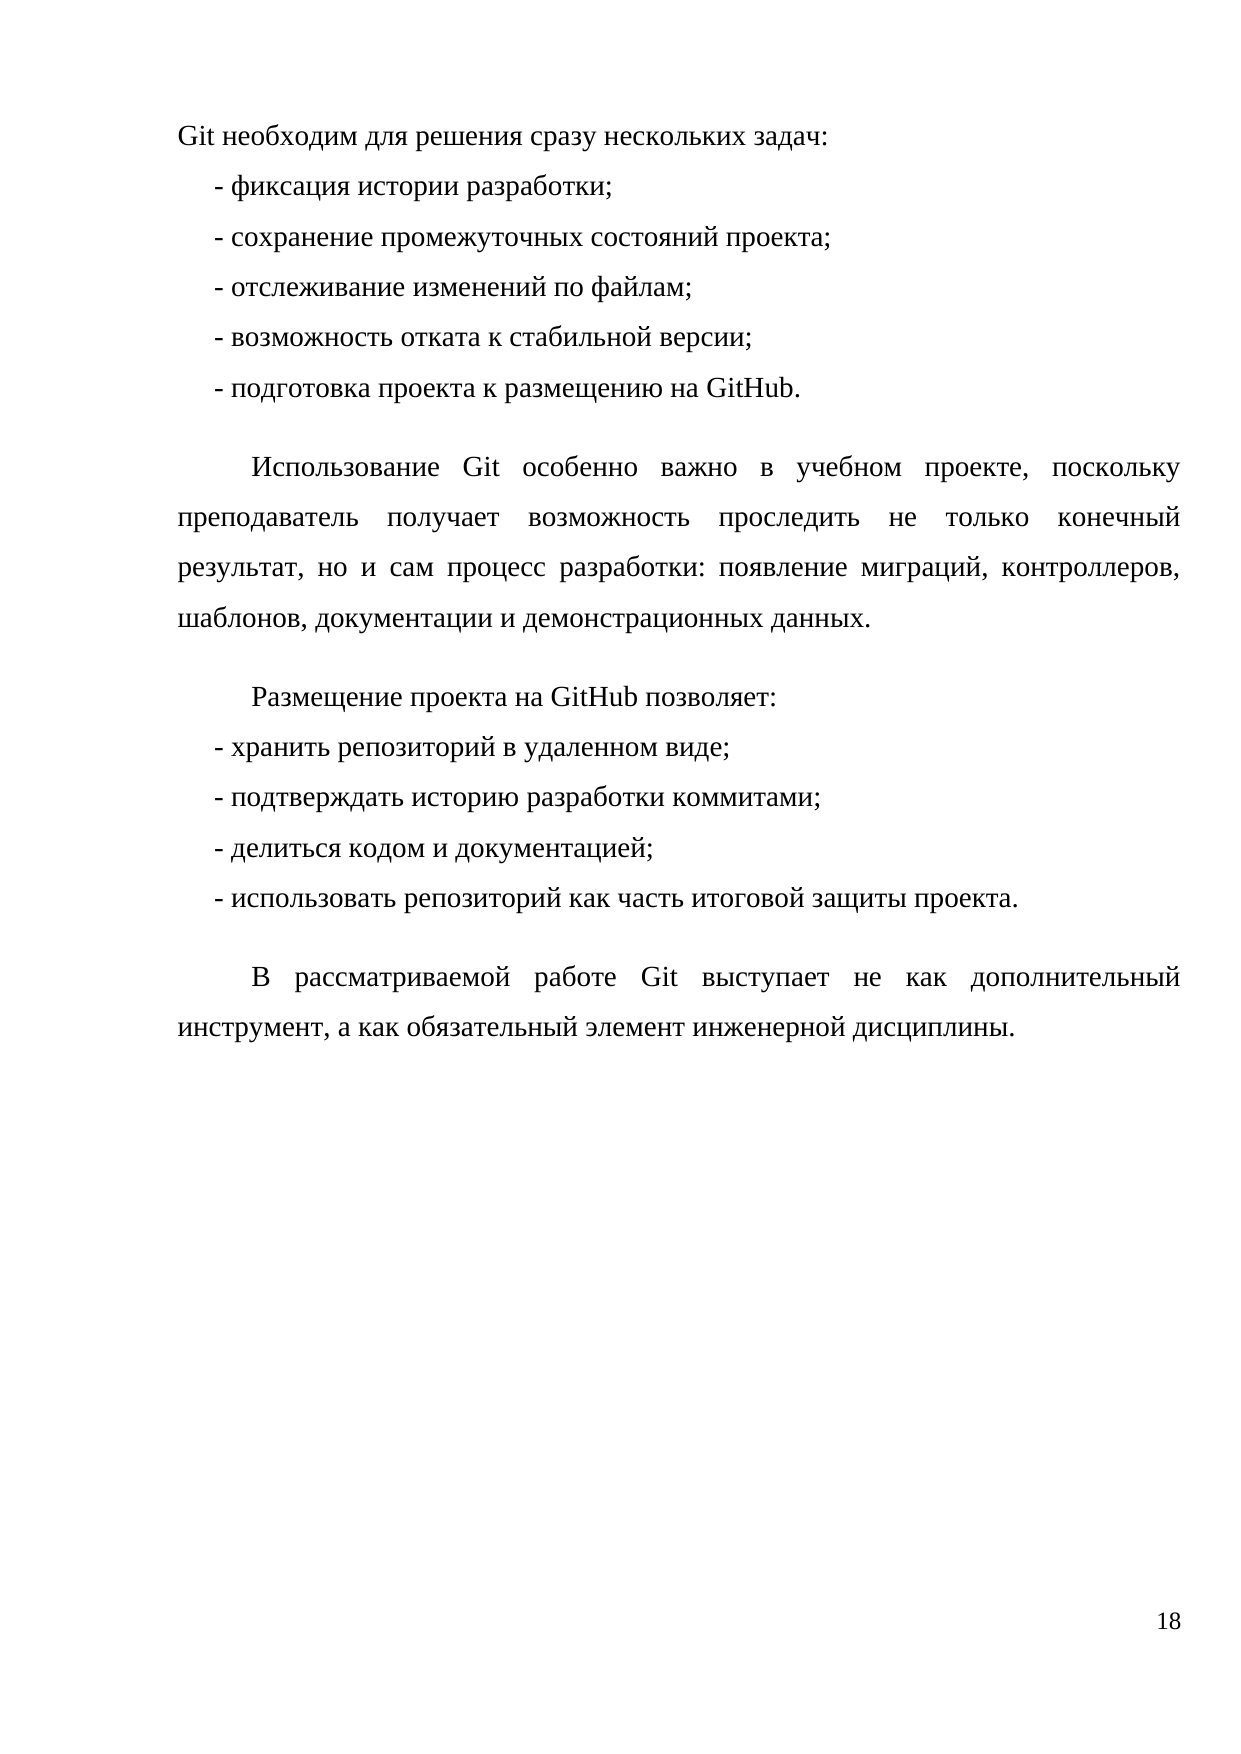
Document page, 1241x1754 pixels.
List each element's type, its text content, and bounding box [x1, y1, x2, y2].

text Git необходим для решения сразу нескольких задач: [177, 118, 1181, 152]
text - сохранение промежуточных состояний проекта; [214, 219, 1181, 252]
text Использование Git особенно важно в учебном проекте, поскольку преподаватель получает возможность проследить не только конечный результат, но и сам процесс разработки: появление миграций, контроллеров, шаблонов, документации и демонстрационных данных. [177, 449, 1181, 633]
text - возможность отката к стабильной версии; [214, 319, 1181, 353]
text В рассматриваемой работе Git выступает не как дополнительный инструмент, а как обязательный элемент инженерной дисциплины. [177, 959, 1181, 1043]
text - отслеживание изменений по файлам; [214, 269, 1181, 303]
text - использовать репозиторий как часть итоговой защиты проекта. [214, 880, 1181, 913]
text - подтверждать историю разработки коммитами; [214, 779, 1181, 813]
text - хранить репозиторий в удаленном виде; [214, 729, 1181, 763]
text - подготовка проекта к размещению на GitHub. [214, 370, 1181, 403]
text Размещение проекта на GitHub позволяет: [177, 679, 1181, 712]
text - делиться кодом и документацией; [214, 830, 1181, 863]
text - фиксация истории разработки; [214, 168, 1181, 202]
